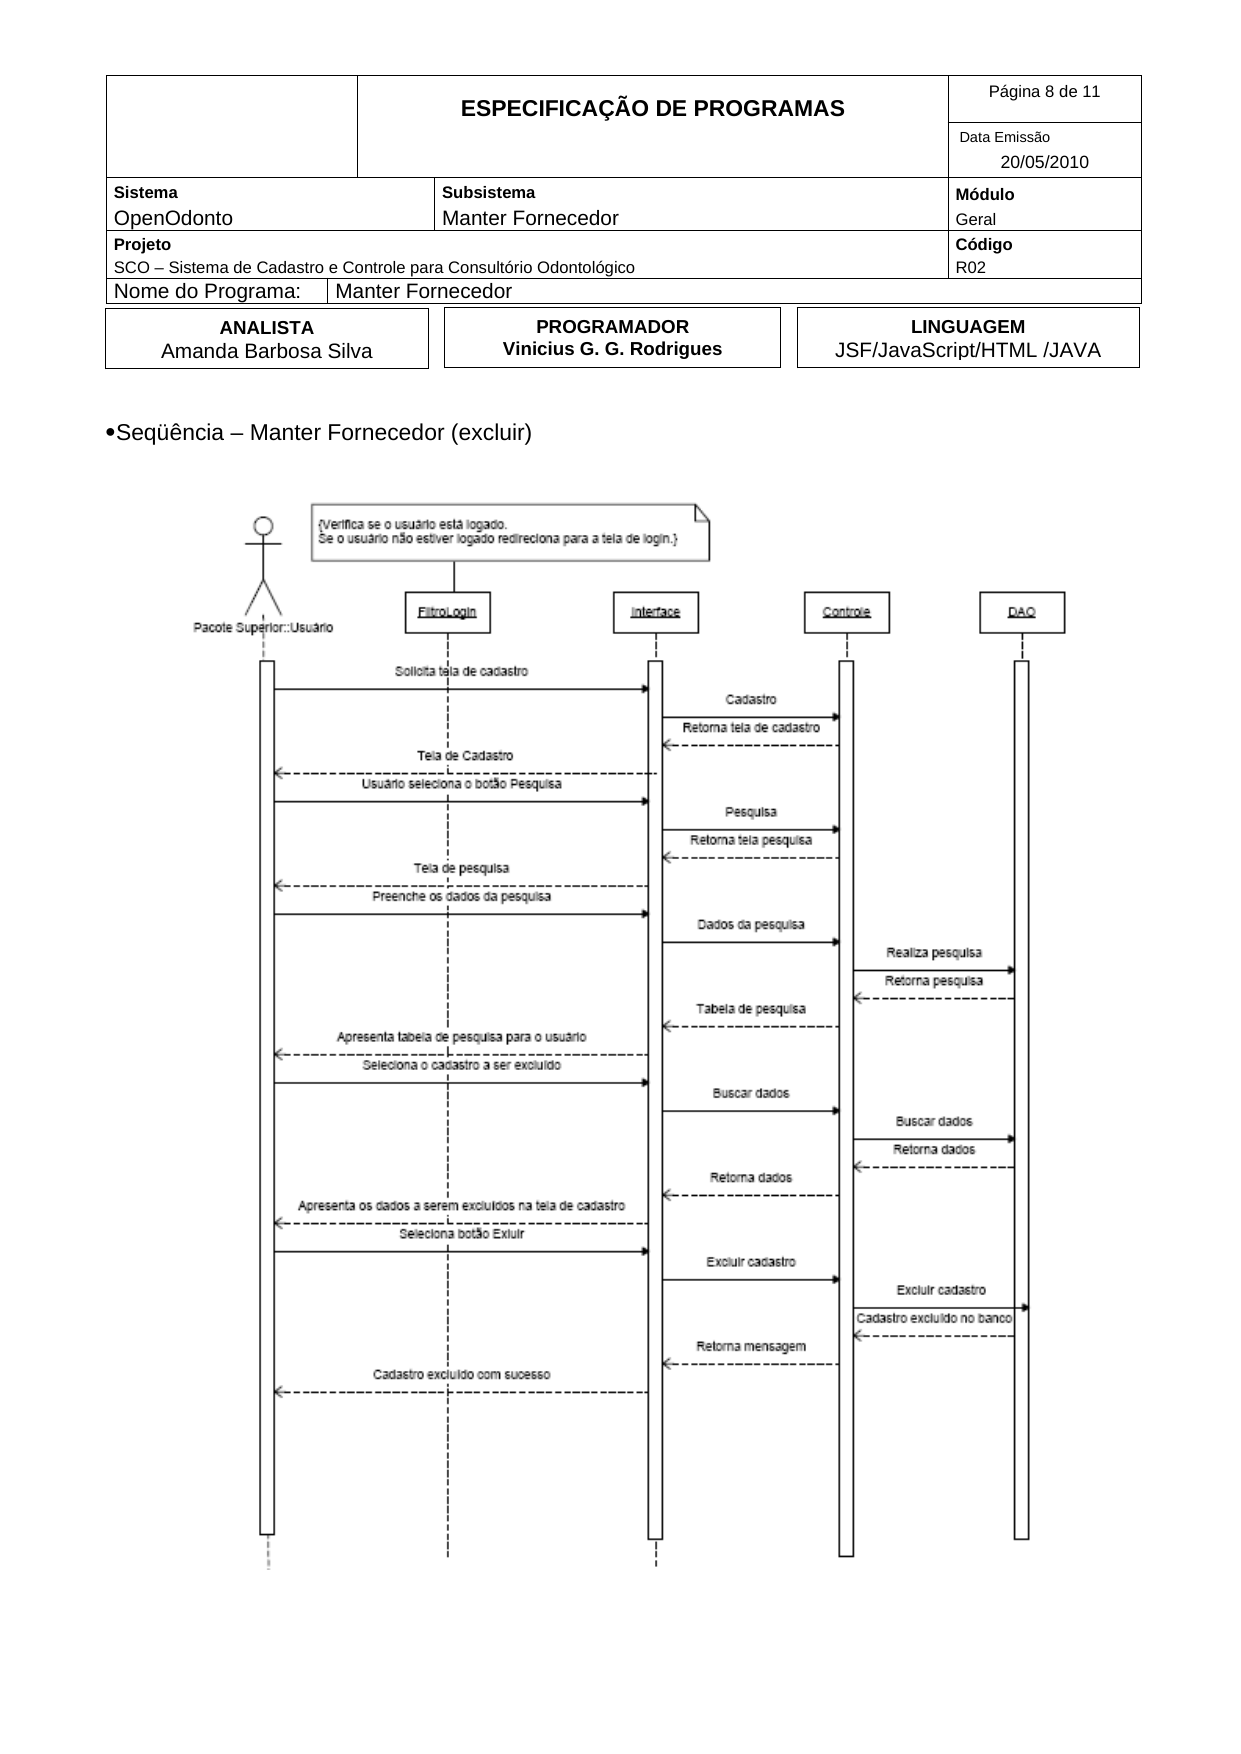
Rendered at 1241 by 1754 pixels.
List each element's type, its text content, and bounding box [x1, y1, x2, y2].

list Seqüência – Manter Fornecedor (excluir) [106, 419, 1151, 445]
picture [186, 484, 1072, 1570]
